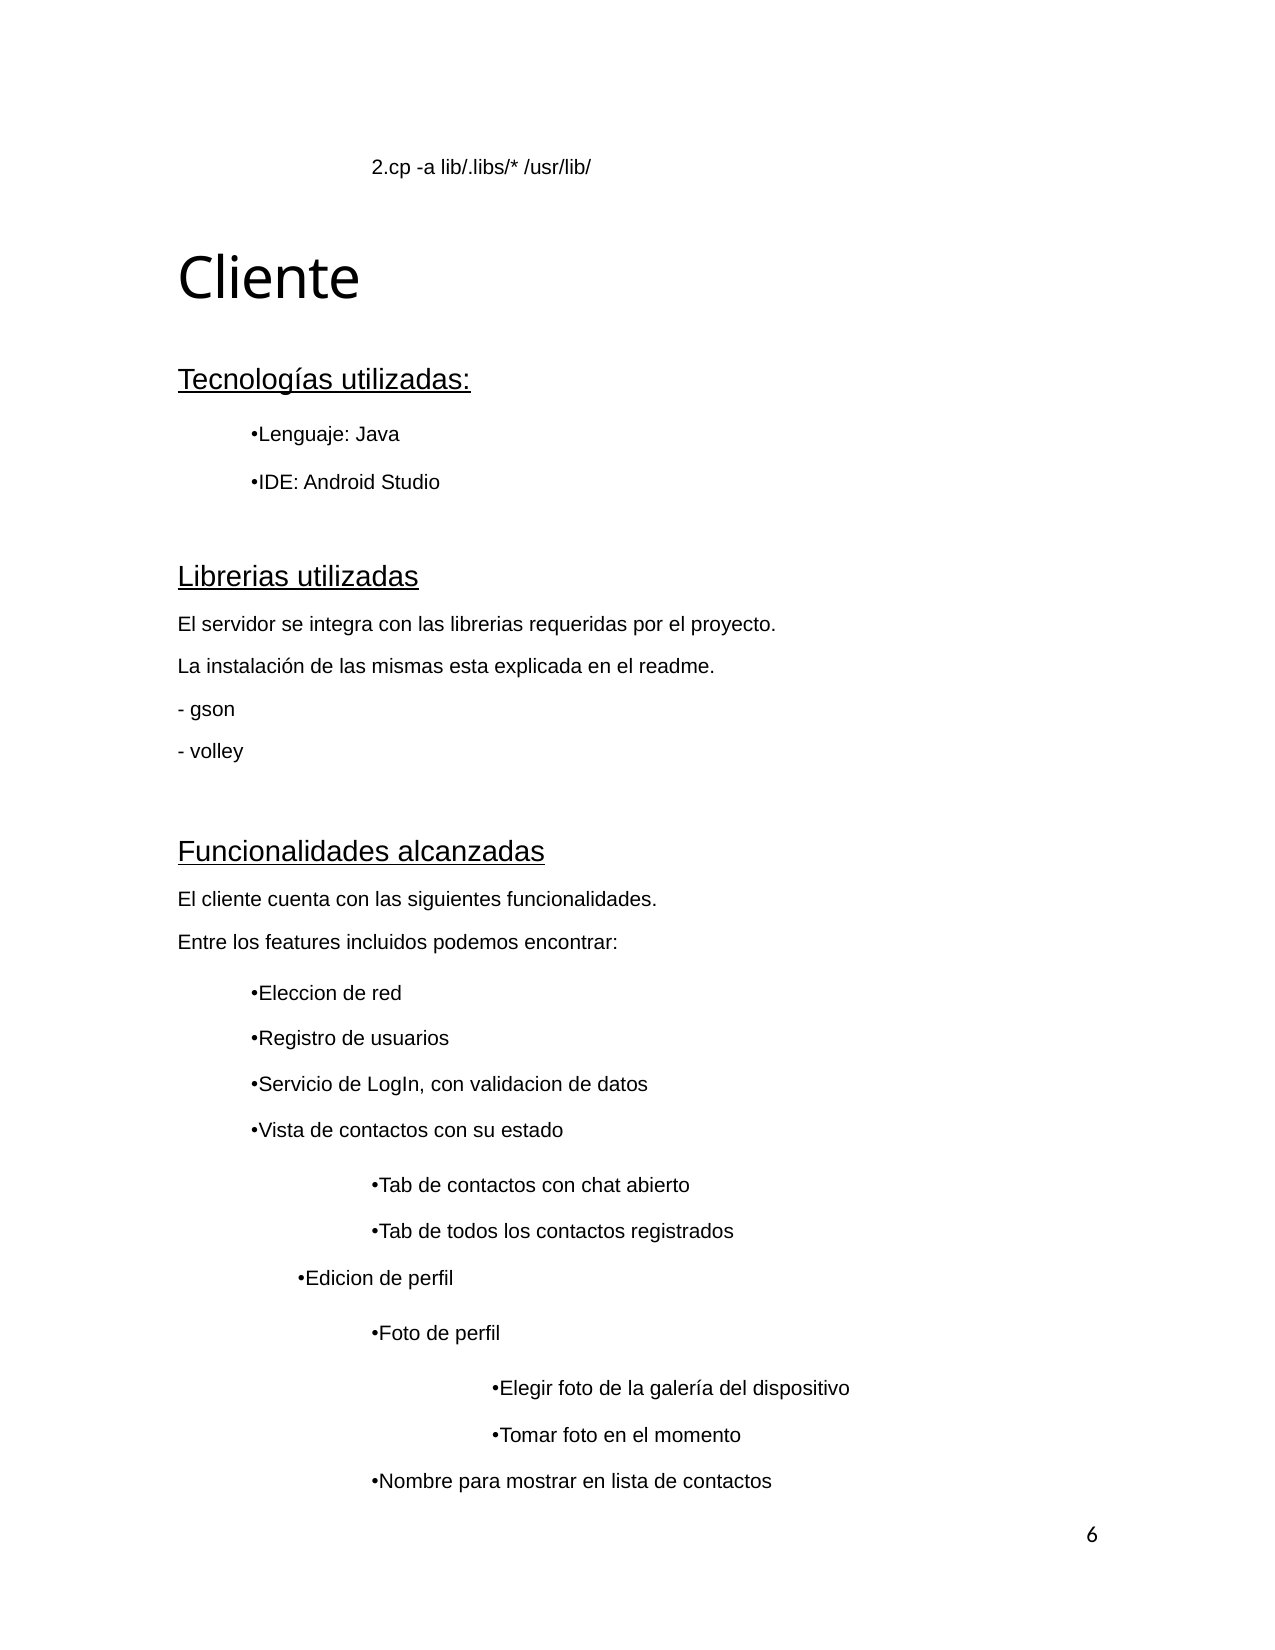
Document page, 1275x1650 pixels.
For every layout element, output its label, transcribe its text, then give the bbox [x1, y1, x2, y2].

list Nombre para mostrar en lista de contactos [224, 1462, 1098, 1493]
subtitle Vista de contactos con su estado [177, 1111, 1098, 1142]
text El servidor se integra con las librerias requeridas por el proyecto. [177, 612, 1098, 636]
text - gson [177, 697, 1098, 721]
title Cliente [177, 236, 1098, 315]
text El cliente cuenta con las siguientes funcionalidades. [177, 887, 1098, 911]
list Servicio de LogIn, con validacion de datos [177, 1065, 1098, 1096]
list Registro de usuarios [177, 1019, 1098, 1050]
text - volley [177, 739, 1098, 763]
list cp -a lib/.libs/* /usr/lib/ [224, 148, 1098, 179]
text La instalación de las mismas esta explicada en el readme. [177, 654, 1098, 678]
text Tecnologías utilizadas: [177, 362, 1098, 396]
subtitle Foto de perfil [224, 1314, 1098, 1345]
subtitle Edicion de perfil [224, 1259, 1098, 1290]
text Entre los features incluidos podemos encontrar: [177, 930, 1098, 954]
list Tab de contactos con chat abierto [224, 1165, 1098, 1197]
list IDE: Android Studio [177, 463, 1098, 494]
list Eleccion de red [177, 973, 1098, 1004]
list Lenguaje: Java [177, 415, 1098, 446]
list Elegir foto de la galería del dispositivo [271, 1368, 1098, 1400]
text Funcionalidades alcanzadas [177, 834, 1098, 868]
list Tomar foto en el momento [271, 1415, 1098, 1447]
text Librerias utilizadas [177, 559, 1098, 592]
list Tab de todos los contactos registrados [224, 1212, 1098, 1243]
